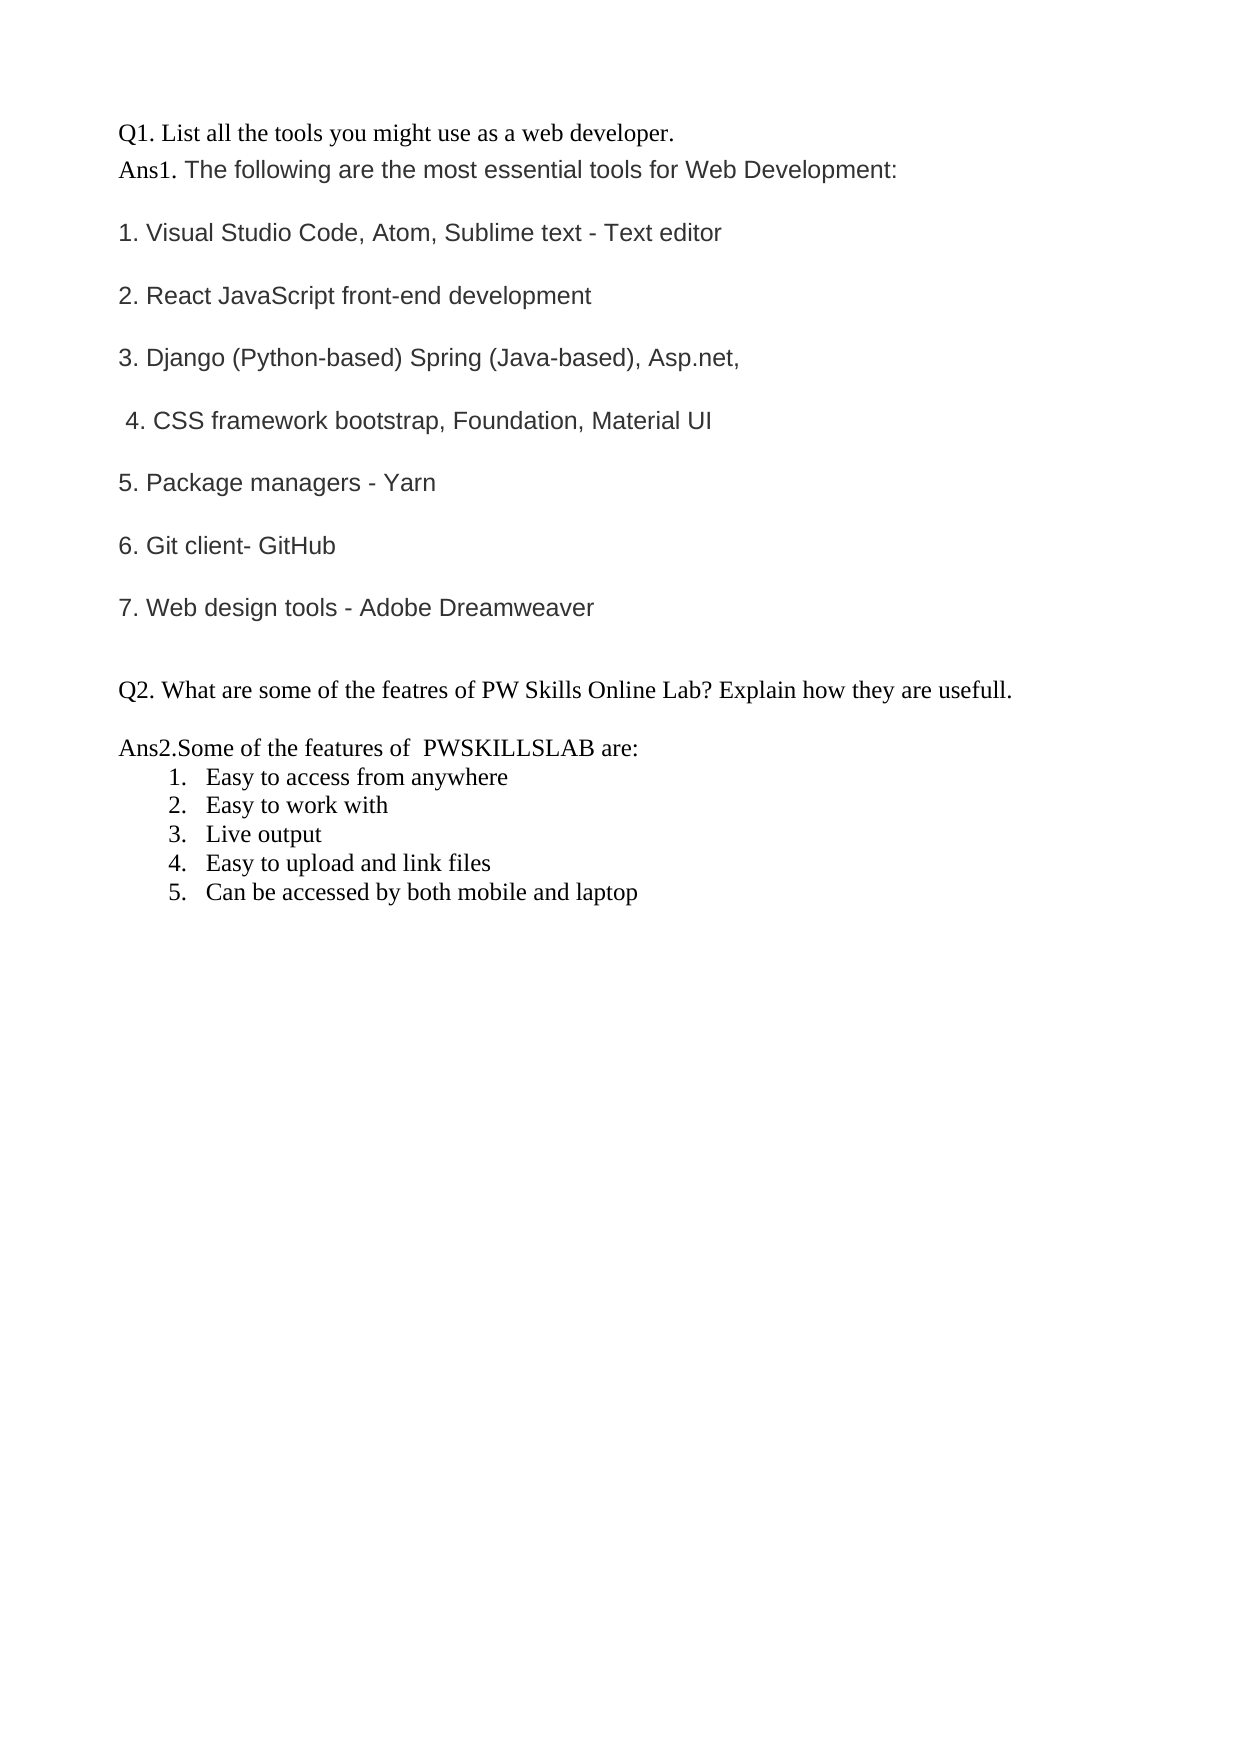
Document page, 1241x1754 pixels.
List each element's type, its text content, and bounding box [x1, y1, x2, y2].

text 5. Package managers - Yarn [118, 459, 1122, 497]
text 3. Django (Python-based) Spring (Java-based), Asp.net, [118, 334, 1122, 372]
text Q2. What are some of the featres of PW Skills Online Lab? Explain how they are usefull. [118, 676, 1122, 704]
text Ans2.Some of the features of PWSKILLSLAB are: [118, 733, 1122, 762]
text Ans1. The following are the most essential tools for Web Development: [118, 147, 1122, 184]
text 2. React JavaScript front-end development [118, 272, 1122, 309]
text 4. CSS framework bootstrap, Foundation, Material UI [118, 397, 1122, 434]
list Live output [168, 819, 1122, 848]
list Easy to work with [168, 791, 1122, 819]
list Can be accessed by both mobile and laptop [168, 877, 1122, 906]
text 1. Visual Studio Code, Atom, Sublime text - Text editor [118, 209, 1122, 247]
text 6. Git client- GitHub [118, 522, 1122, 559]
text 7. Web design tools - Adobe Dreamweaver [118, 584, 1122, 622]
list Easy to access from anywhere [168, 762, 1122, 791]
list Easy to upload and link files [168, 848, 1122, 877]
text Q1. List all the tools you might use as a web developer. [118, 118, 1122, 147]
